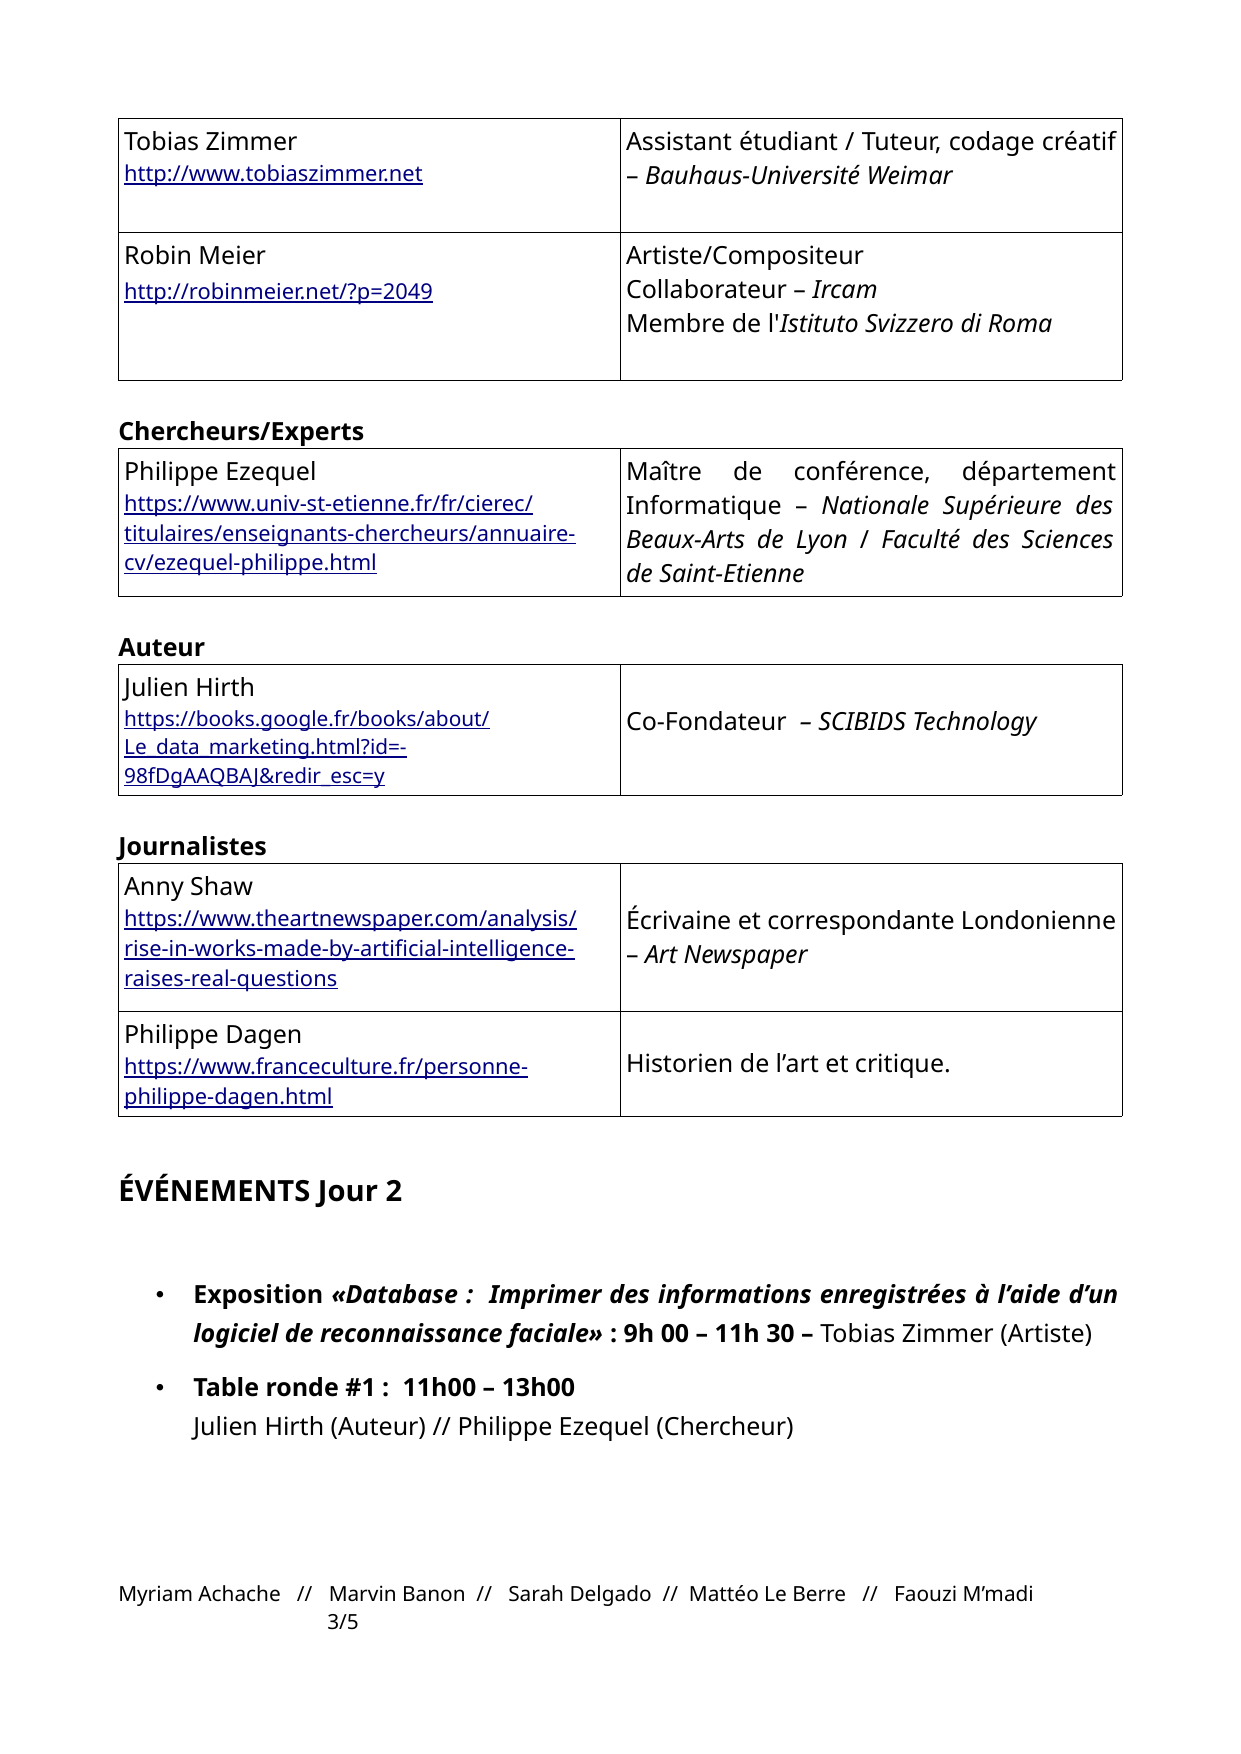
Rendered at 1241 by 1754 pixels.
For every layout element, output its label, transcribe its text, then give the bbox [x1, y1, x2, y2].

table_cell Artiste/Compositeur Collaborateur – Ircam Membre de l'Istituto Svizzero di Roma [621, 233, 1122, 380]
table_header Philippe Ezequel https://www.univ-st-etienne.fr/fr/cierec/titulaires/enseignants-chercheurs/annuaire-cv/ezequel-philippe.html [119, 449, 620, 596]
table_header Julien Hirth https://books.google.fr/books/about/Le_data_marketing.html?id=-98fDgAAQBAJ&redir_esc=y [119, 665, 620, 795]
table_header Tobias Zimmer http://www.tobiaszimmer.net [119, 119, 620, 232]
list Table ronde #1 : 11h00 – 13h00 Julien Hirth (Auteur) // Philippe Ezequel (Chercheur) [156, 1369, 1122, 1443]
subtitle ÉVÉNEMENTS Jour 2 [118, 1131, 1122, 1210]
text Chercheurs/Experts [118, 414, 1122, 448]
table_cell Historien de l’art et critique. [621, 1012, 1122, 1116]
table_header Co-Fondateur – SCIBIDS Technology [621, 665, 1122, 795]
table_cell Philippe Dagen https://www.franceculture.fr/personne-philippe-dagen.html [119, 1012, 620, 1116]
text Journalistes [118, 829, 1122, 863]
table_cell Robin Meier http://robinmeier.net/?p=2049 [119, 233, 620, 380]
list Exposition «Database : Imprimer des informations enregistrées à l’aide d’un logiciel de reconnaissance faciale» : 9h 00 – 11h 30 – Tobias Zimmer (Artiste) [156, 1276, 1122, 1350]
table_header Maître de conférence, département Informatique – Nationale Supérieure des Beaux-Arts de Lyon / Faculté des Sciences de Saint-Etienne [621, 449, 1122, 596]
table_header Écrivaine et correspondante Londonienne – Art Newspaper [621, 864, 1122, 1011]
text Auteur [118, 630, 1122, 664]
table_header Anny Shaw https://www.theartnewspaper.com/analysis/rise-in-works-made-by-artificial-intelligence-raises-real-questions [119, 864, 620, 1011]
table_header Assistant étudiant / Tuteur, codage créatif – Bauhaus-Université Weimar [621, 119, 1122, 232]
